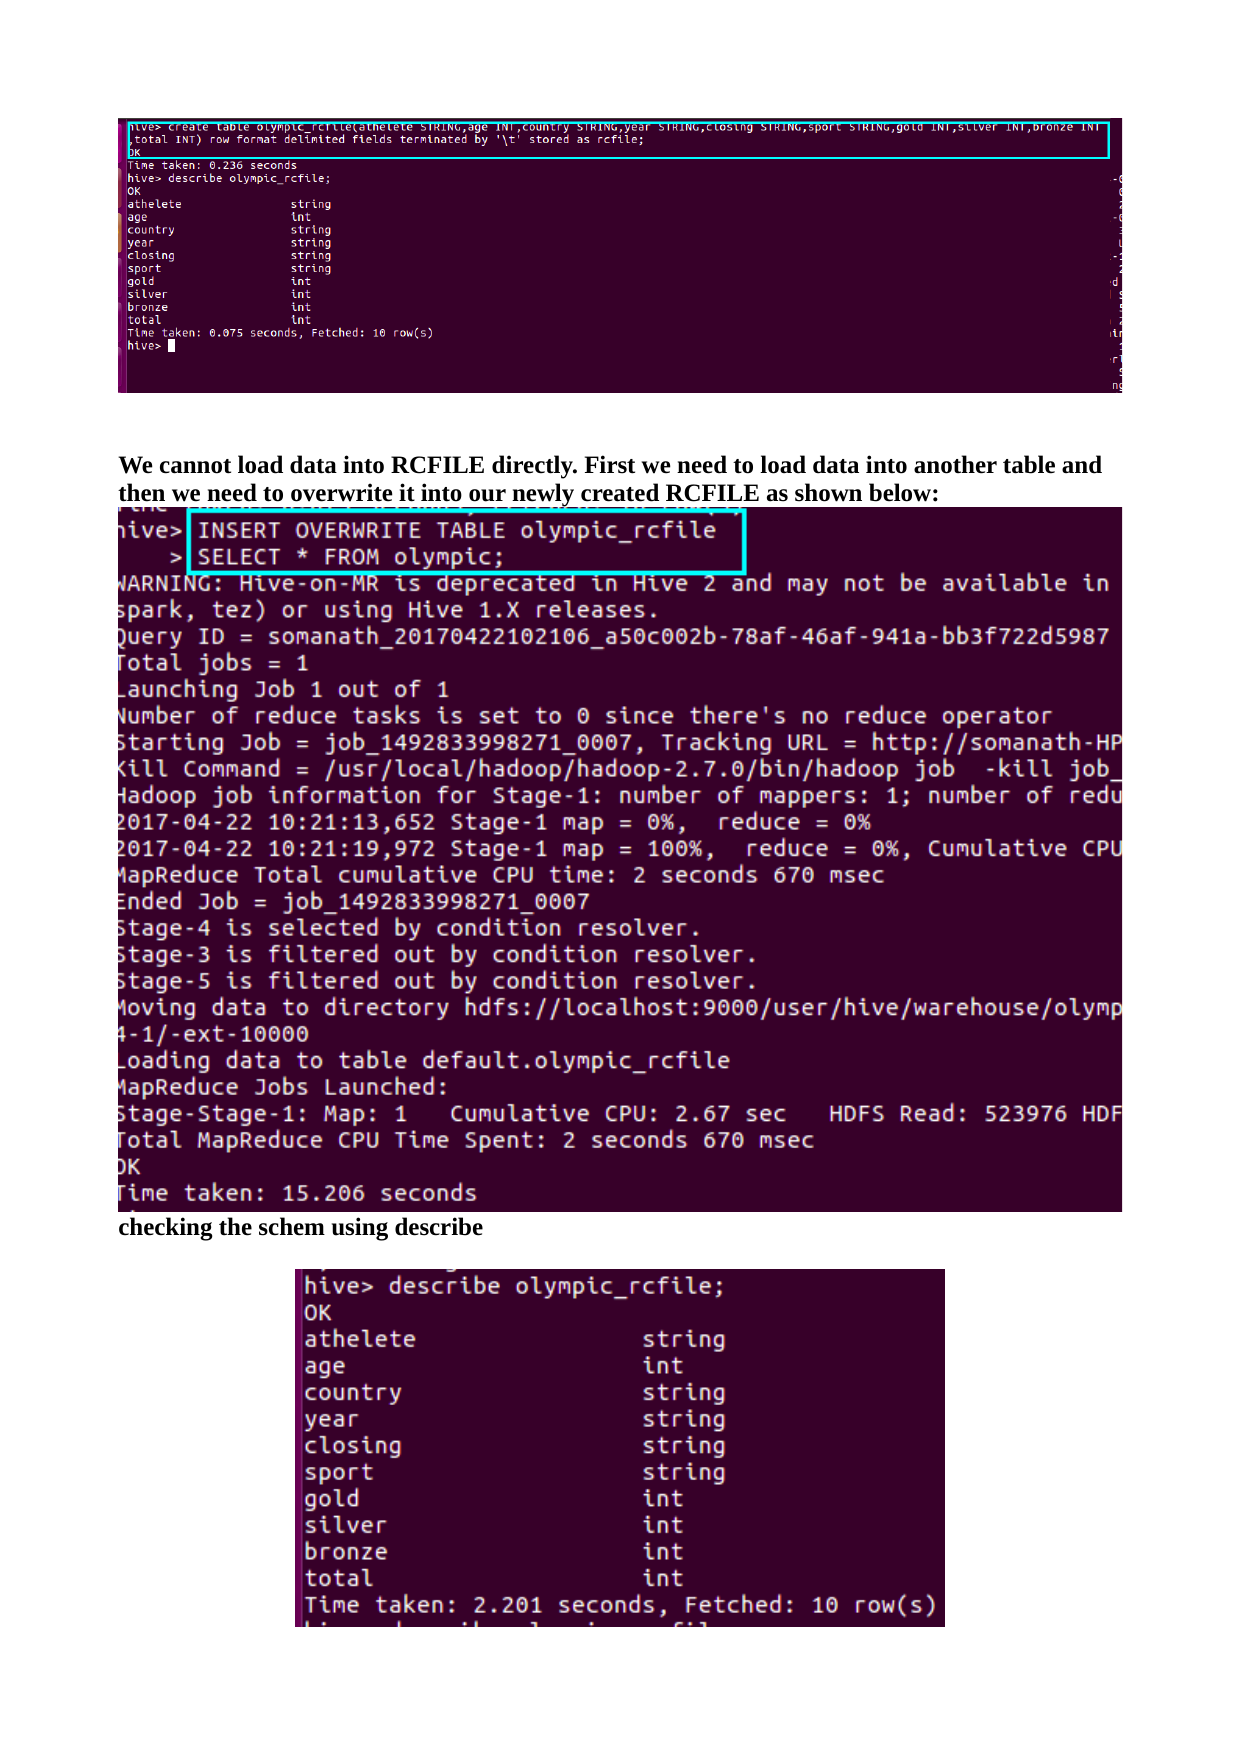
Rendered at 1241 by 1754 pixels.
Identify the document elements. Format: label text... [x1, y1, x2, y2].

text We cannot load data into RCFILE directly. First we need to load data into another table and then we need to overwrite it into our newly created RCFILE as shown below: [118, 450, 1122, 507]
picture [295, 1269, 945, 1627]
text checking the schem using describe [118, 1212, 1122, 1241]
picture [118, 507, 1123, 1212]
picture [118, 118, 1123, 393]
